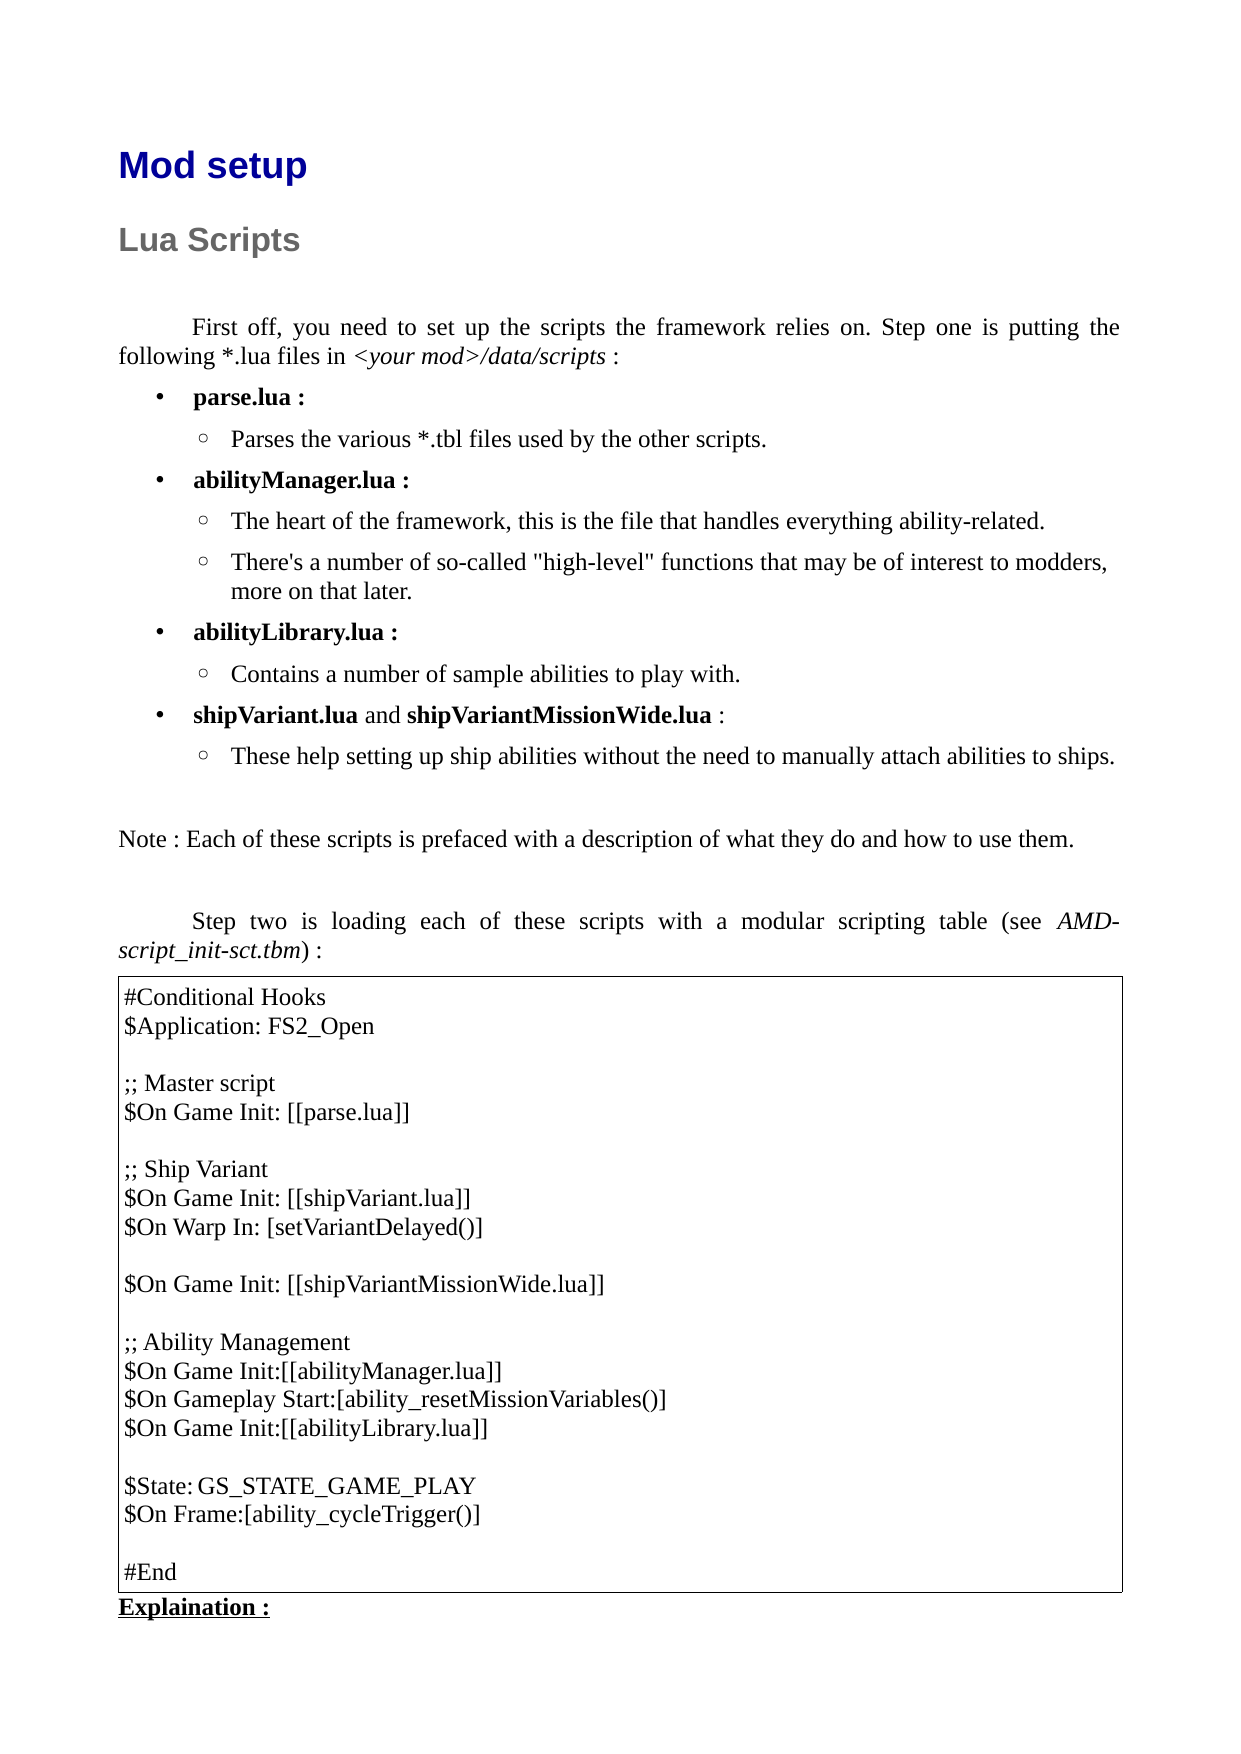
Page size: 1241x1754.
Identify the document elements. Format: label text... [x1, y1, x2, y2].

table_header #Conditional Hooks $Application: FS2_Open ;; Master script $On Game Init: [[parse.lua]] ;; Ship Variant $On Game Init: [[shipVariant.lua]] $On Warp In: [setVariantDelayed()] $On Game Init: [[shipVariantMissionWide.lua]] ;; Ability Management $On Game Init:[[abilityManager.lua]] $On Gameplay Start:[ability_resetMissionVariables()] $On Game Init:[[abilityLibrary.lua]] $State: GS_STATE_GAME_PLAY $On Frame:[ability_cycleTrigger()] #End [119, 977, 1122, 1592]
text Note : Each of these scripts is prefaced with a description of what they do and how to use them. [118, 824, 1122, 852]
list The heart of the framework, this is the file that handles everything ability-related. [193, 506, 1122, 535]
list Parses the various *.tbl files used by the other scripts. [193, 424, 1122, 452]
text Explaination : [118, 1593, 1122, 1620]
list There's a number of so-called "high-level" functions that may be of interest to modders, more on that later. [193, 547, 1122, 605]
list Contains a number of sample abilities to play with. [193, 659, 1122, 687]
list These help setting up ship abilities without the need to manually attach abilities to ships. [193, 741, 1122, 770]
list abilityManager.lua : [156, 465, 1122, 494]
subtitle Mod setup [118, 143, 1122, 187]
text First off, you need to set up the scripts the framework relies on. Step one is putting the following *.lua files in <your mod>/data/scripts : [118, 312, 1122, 370]
list shipVariant.lua and shipVariantMissionWide.lua : [156, 700, 1122, 729]
list parse.lua : [156, 382, 1122, 411]
subtitle Lua Scripts [118, 220, 1122, 259]
list abilityLibrary.lua : [156, 617, 1122, 646]
text Step two is loading each of these scripts with a modular scripting table (see AMD-script_init-sct.tbm) : [118, 906, 1122, 964]
